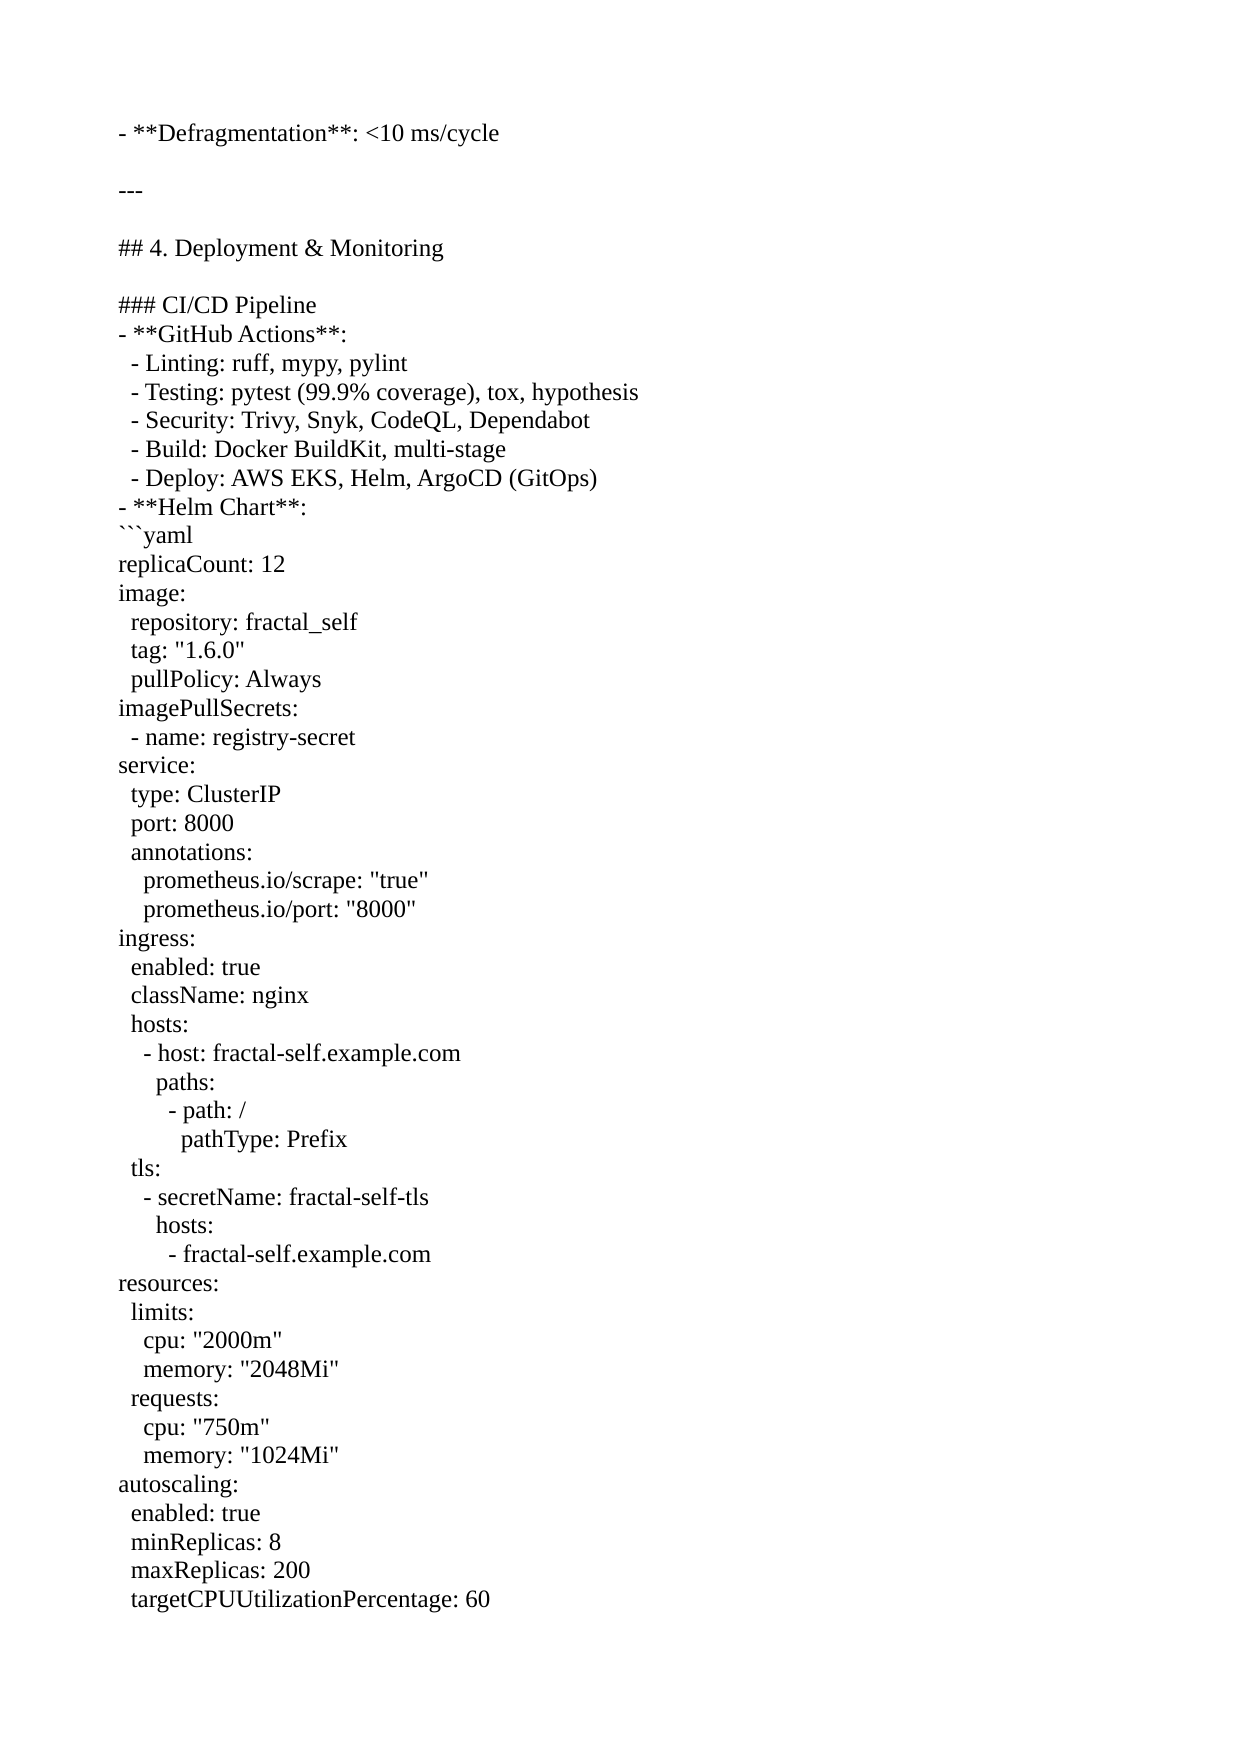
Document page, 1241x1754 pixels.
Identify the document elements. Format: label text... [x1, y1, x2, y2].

text tag: "1.6.0" [118, 636, 1122, 664]
text annotations: [118, 837, 1122, 866]
text type: ClusterIP [118, 779, 1122, 808]
text enabled: true [118, 1498, 1122, 1527]
text - Build: Docker BuildKit, multi-stage [118, 434, 1122, 463]
text port: 8000 [118, 808, 1122, 837]
text replicaCount: 12 [118, 549, 1122, 578]
text - host: fractal-self.example.com [118, 1038, 1122, 1067]
text tls: [118, 1153, 1122, 1182]
text - fractal-self.example.com [118, 1239, 1122, 1268]
text --- [118, 176, 1122, 204]
text hosts: [118, 1211, 1122, 1239]
text - Security: Trivy, Snyk, CodeQL, Dependabot [118, 406, 1122, 434]
text targetCPUUtilizationPercentage: 60 [118, 1584, 1122, 1613]
text - Testing: pytest (99.9% coverage), tox, hypothesis [118, 377, 1122, 406]
text memory: "2048Mi" [118, 1354, 1122, 1383]
text memory: "1024Mi" [118, 1441, 1122, 1469]
text - **GitHub Actions**: [118, 319, 1122, 348]
text service: [118, 751, 1122, 779]
text resources: [118, 1268, 1122, 1297]
text pathType: Prefix [118, 1124, 1122, 1153]
text - **Defragmentation**: <10 ms/cycle [118, 118, 1122, 147]
text ingress: [118, 923, 1122, 952]
text - **Helm Chart**: [118, 492, 1122, 521]
text - path: / [118, 1096, 1122, 1124]
text cpu: "2000m" [118, 1326, 1122, 1354]
text pullPolicy: Always [118, 664, 1122, 693]
text minReplicas: 8 [118, 1527, 1122, 1556]
text paths: [118, 1067, 1122, 1096]
text prometheus.io/scrape: "true" [118, 866, 1122, 894]
text ```yaml [118, 521, 1122, 549]
text cpu: "750m" [118, 1412, 1122, 1441]
text image: [118, 578, 1122, 607]
text requests: [118, 1383, 1122, 1412]
text - name: registry-secret [118, 722, 1122, 751]
text limits: [118, 1297, 1122, 1326]
text autoscaling: [118, 1469, 1122, 1498]
text className: nginx [118, 981, 1122, 1009]
text - Linting: ruff, mypy, pylint [118, 348, 1122, 377]
text maxReplicas: 200 [118, 1556, 1122, 1584]
text ### CI/CD Pipeline [118, 291, 1122, 319]
text hosts: [118, 1009, 1122, 1038]
text imagePullSecrets: [118, 693, 1122, 722]
text - Deploy: AWS EKS, Helm, ArgoCD (GitOps) [118, 463, 1122, 492]
text repository: fractal_self [118, 607, 1122, 636]
text enabled: true [118, 952, 1122, 981]
text - secretName: fractal-self-tls [118, 1182, 1122, 1211]
text prometheus.io/port: "8000" [118, 894, 1122, 923]
text ## 4. Deployment & Monitoring [118, 233, 1122, 262]
